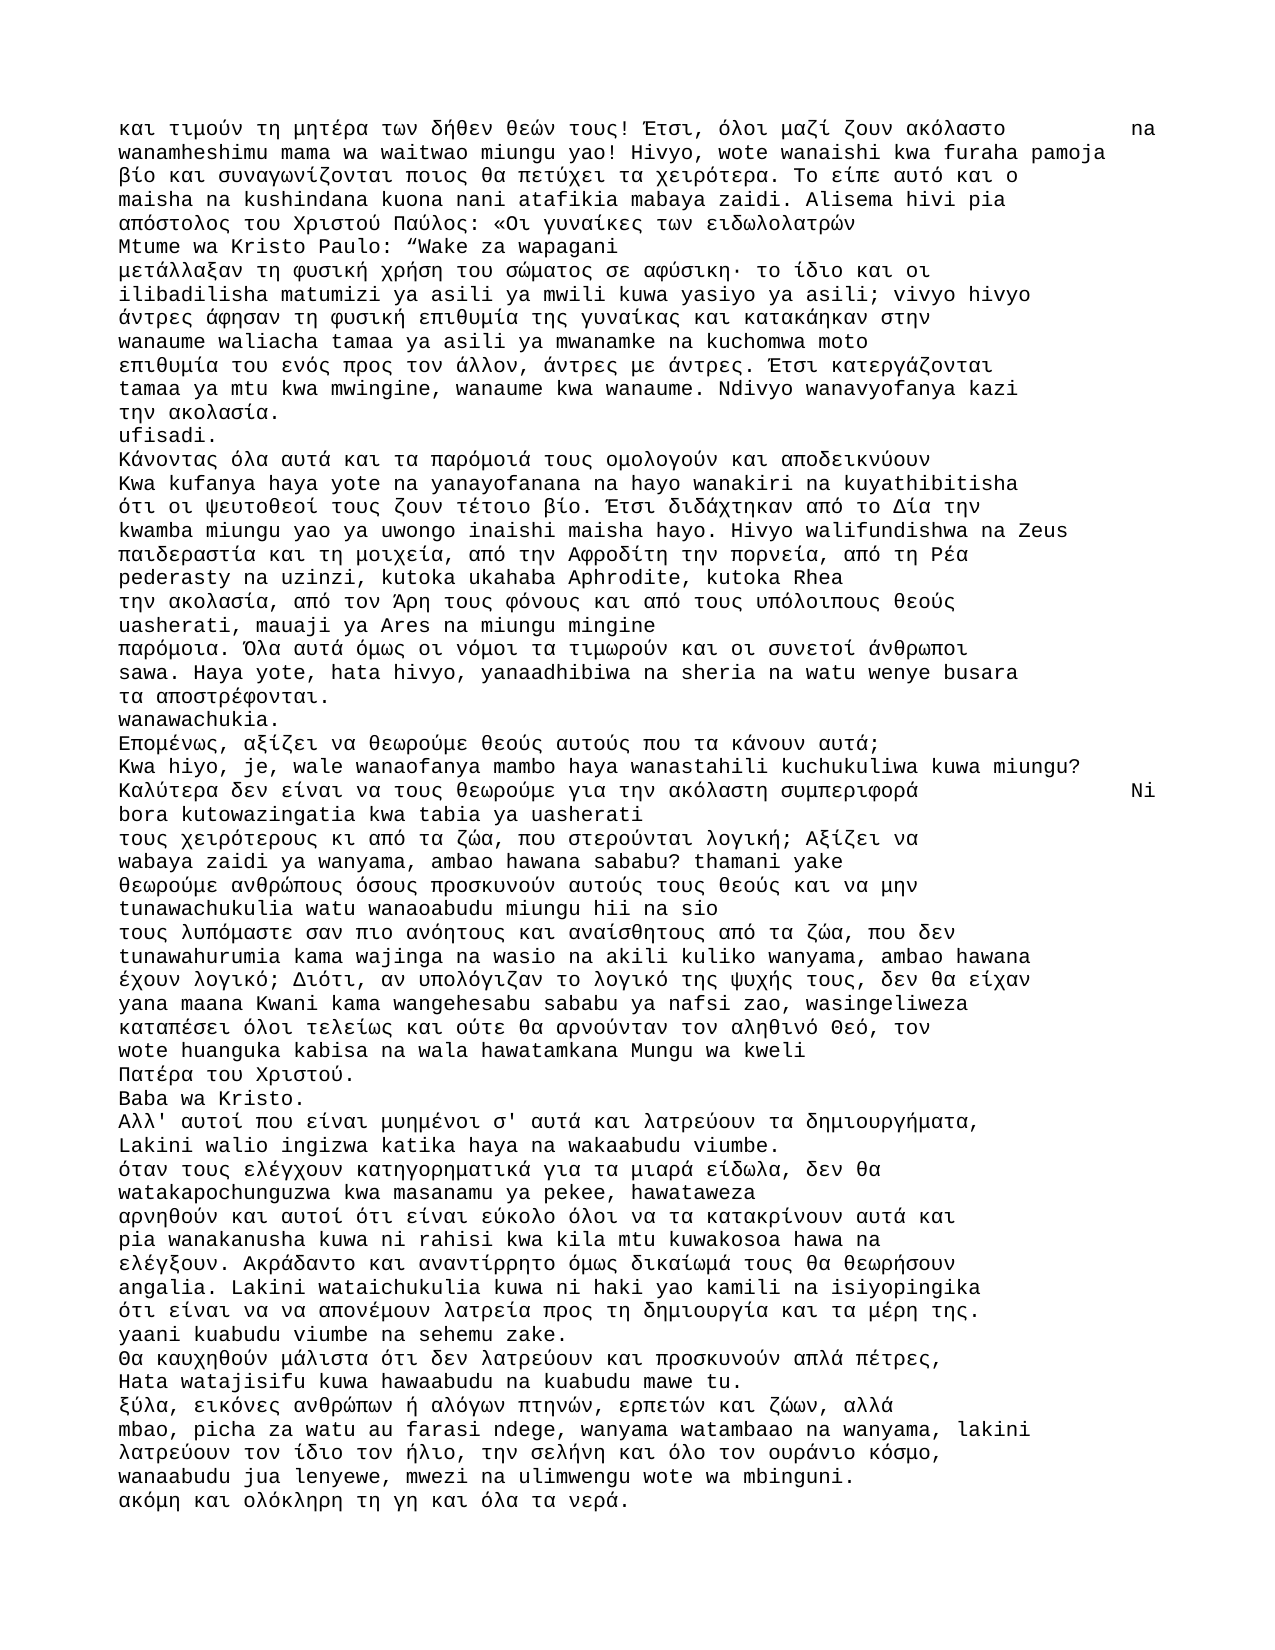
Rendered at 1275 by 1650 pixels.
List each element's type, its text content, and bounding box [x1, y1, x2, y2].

text ότι οι ψευτοθεοί τους ζουν τέτοιο βίο. Έτσι διδάχτηκαν από το Δία την kwamba miungu yao ya uwongo inaishi maisha hayo. Hivyo walifundishwa na Zeus [118, 496, 1157, 544]
text τα αποστρέφονται. wanawachukia. [118, 686, 1157, 733]
text ξύλα, εικόνες ανθρώπων ή αλόγων πτηνών, ερπετών και ζώων, αλλά mbao, picha za watu au farasi ndege, wanyama watambaao na wanyama, lakini [118, 1395, 1157, 1442]
text λατρεύουν τον ίδιο τον ήλιο, την σελήνη και όλο τον ουράνιο κόσμο, wanaabudu jua lenyewe, mwezi na ulimwengu wote wa mbinguni. [118, 1442, 1157, 1489]
text ελέγξουν. Ακράδαντο και αναντίρρητο όμως δικαίωμά τους θα θεωρήσουν angalia. Lakini wataichukulia kuwa ni haki yao kamili na isiyopingika [118, 1253, 1157, 1300]
text παρόμοια. Όλα αυτά όμως οι νόμοι τα τιμωρούν και οι συνετοί άνθρωποι sawa. Haya yote, hata hivyo, yanaadhibiwa na sheria na watu wenye busara [118, 638, 1157, 686]
text αρνηθούν και αυτοί ότι είναι εύκολο όλοι να τα κατακρίνουν αυτά και pia wanakanusha kuwa ni rahisi kwa kila mtu kuwakosoa hawa na [118, 1206, 1157, 1253]
text καταπέσει όλοι τελείως και ούτε θα αρνούνταν τον αληθινό Θεό, τον wote huanguka kabisa na wala hawatamkana Mungu wa kweli [118, 1017, 1157, 1064]
text επιθυμία του ενός προς τον άλλον, άντρες με άντρες. Έτσι κατεργάζονται tamaa ya mtu kwa mwingine, wanaume kwa wanaume. Ndivyo wanavyofanya kazi [118, 354, 1157, 402]
text ότι είναι να να απονέμουν λατρεία προς τη δημιουργία και τα μέρη της. yaani kuabudu viumbe na sehemu zake. [118, 1300, 1157, 1348]
text την ακολασία, από τον Άρη τους φόνους και από τους υπόλοιπους θεούς uasherati, mauaji ya Ares na miungu mingine [118, 591, 1157, 638]
text βίο και συναγωνίζονται ποιος θα πετύχει τα χειρότερα. Το είπε αυτό και ο maisha na kushindana kuona nani atafikia mabaya zaidi. Alisema hivi pia [118, 165, 1157, 213]
text Αλλ' αυτοί που είναι μυημένοι σ' αυτά και λατρεύουν τα δημιουργήματα, Lakini walio ingizwa katika haya na wakaabudu viumbe. [118, 1111, 1157, 1158]
text Καλύτερα δεν είναι να τους θεωρούμε για την ακόλαστη συμπεριφορά Ni bora kutowazingatia kwa tabia ya uasherati [118, 780, 1157, 827]
text Κάνοντας όλα αυτά και τα παρόμοιά τους ομολογούν και αποδεικνύουν Kwa kufanya haya yote na yanayofanana na hayo wanakiri na kuyathibitisha [118, 449, 1157, 496]
text απόστολος του Χριστού Παύλος: «Οι γυναίκες των ειδωλολατρών Mtume wa Kristo Paulo: “Wake za wapagani [118, 213, 1157, 260]
text Θα καυχηθούν μάλιστα ότι δεν λατρεύουν και προσκυνούν απλά πέτρες, Hata watajisifu kuwa hawaabudu na kuabudu mawe tu. [118, 1348, 1157, 1395]
text και τιμούν τη μητέρα των δήθεν θεών τους! Έτσι, όλοι μαζί ζουν ακόλαστο na wanamheshimu mama wa waitwao miungu yao! Hivyo, wote wanaishi kwa furaha pamoja [118, 118, 1157, 165]
text τους λυπόμαστε σαν πιο ανόητους και αναίσθητους από τα ζώα, που δεν tunawahurumia kama wajinga na wasio na akili kuliko wanyama, ambao hawana [118, 922, 1157, 969]
text ακόμη και ολόκληρη τη γη και όλα τα νερά. [118, 1489, 1157, 1513]
text έχουν λογικό; Διότι, αν υπολόγιζαν το λογικό της ψυχής τους, δεν θα είχαν yana maana Kwani kama wangehesabu sababu ya nafsi zao, wasingeliweza [118, 969, 1157, 1017]
text Επομένως, αξίζει να θεωρούμε θεούς αυτούς που τα κάνουν αυτά; Kwa hiyo, je, wale wanaofanya mambo haya wanastahili kuchukuliwa kuwa miungu? [118, 733, 1157, 780]
text τους χειρότερους κι από τα ζώα, που στερούνται λογική; Αξίζει να wabaya zaidi ya wanyama, ambao hawana sababu? thamani yake [118, 827, 1157, 875]
text παιδεραστία και τη μοιχεία, από την Αφροδίτη την πορνεία, από τη Ρέα pederasty na uzinzi, kutoka ukahaba Aphrodite, kutoka Rhea [118, 544, 1157, 591]
text την ακολασία. ufisadi. [118, 402, 1157, 449]
text Πατέρα του Χριστού. Baba wa Kristo. [118, 1064, 1157, 1111]
text όταν τους ελέγχουν κατηγορηματικά για τα μιαρά είδωλα, δεν θα watakapochunguzwa kwa masanamu ya pekee, hawataweza [118, 1158, 1157, 1206]
text θεωρούμε ανθρώπους όσους προσκυνούν αυτούς τους θεούς και να μην tunawachukulia watu wanaoabudu miungu hii na sio [118, 875, 1157, 922]
text μετάλλαξαν τη φυσική χρήση του σώματος σε αφύσικη· το ίδιο και οι ilibadilisha matumizi ya asili ya mwili kuwa yasiyo ya asili; vivyo hivyo [118, 260, 1157, 307]
text άντρες άφησαν τη φυσική επιθυμία της γυναίκας και κατακάηκαν στην wanaume waliacha tamaa ya asili ya mwanamke na kuchomwa moto [118, 307, 1157, 354]
